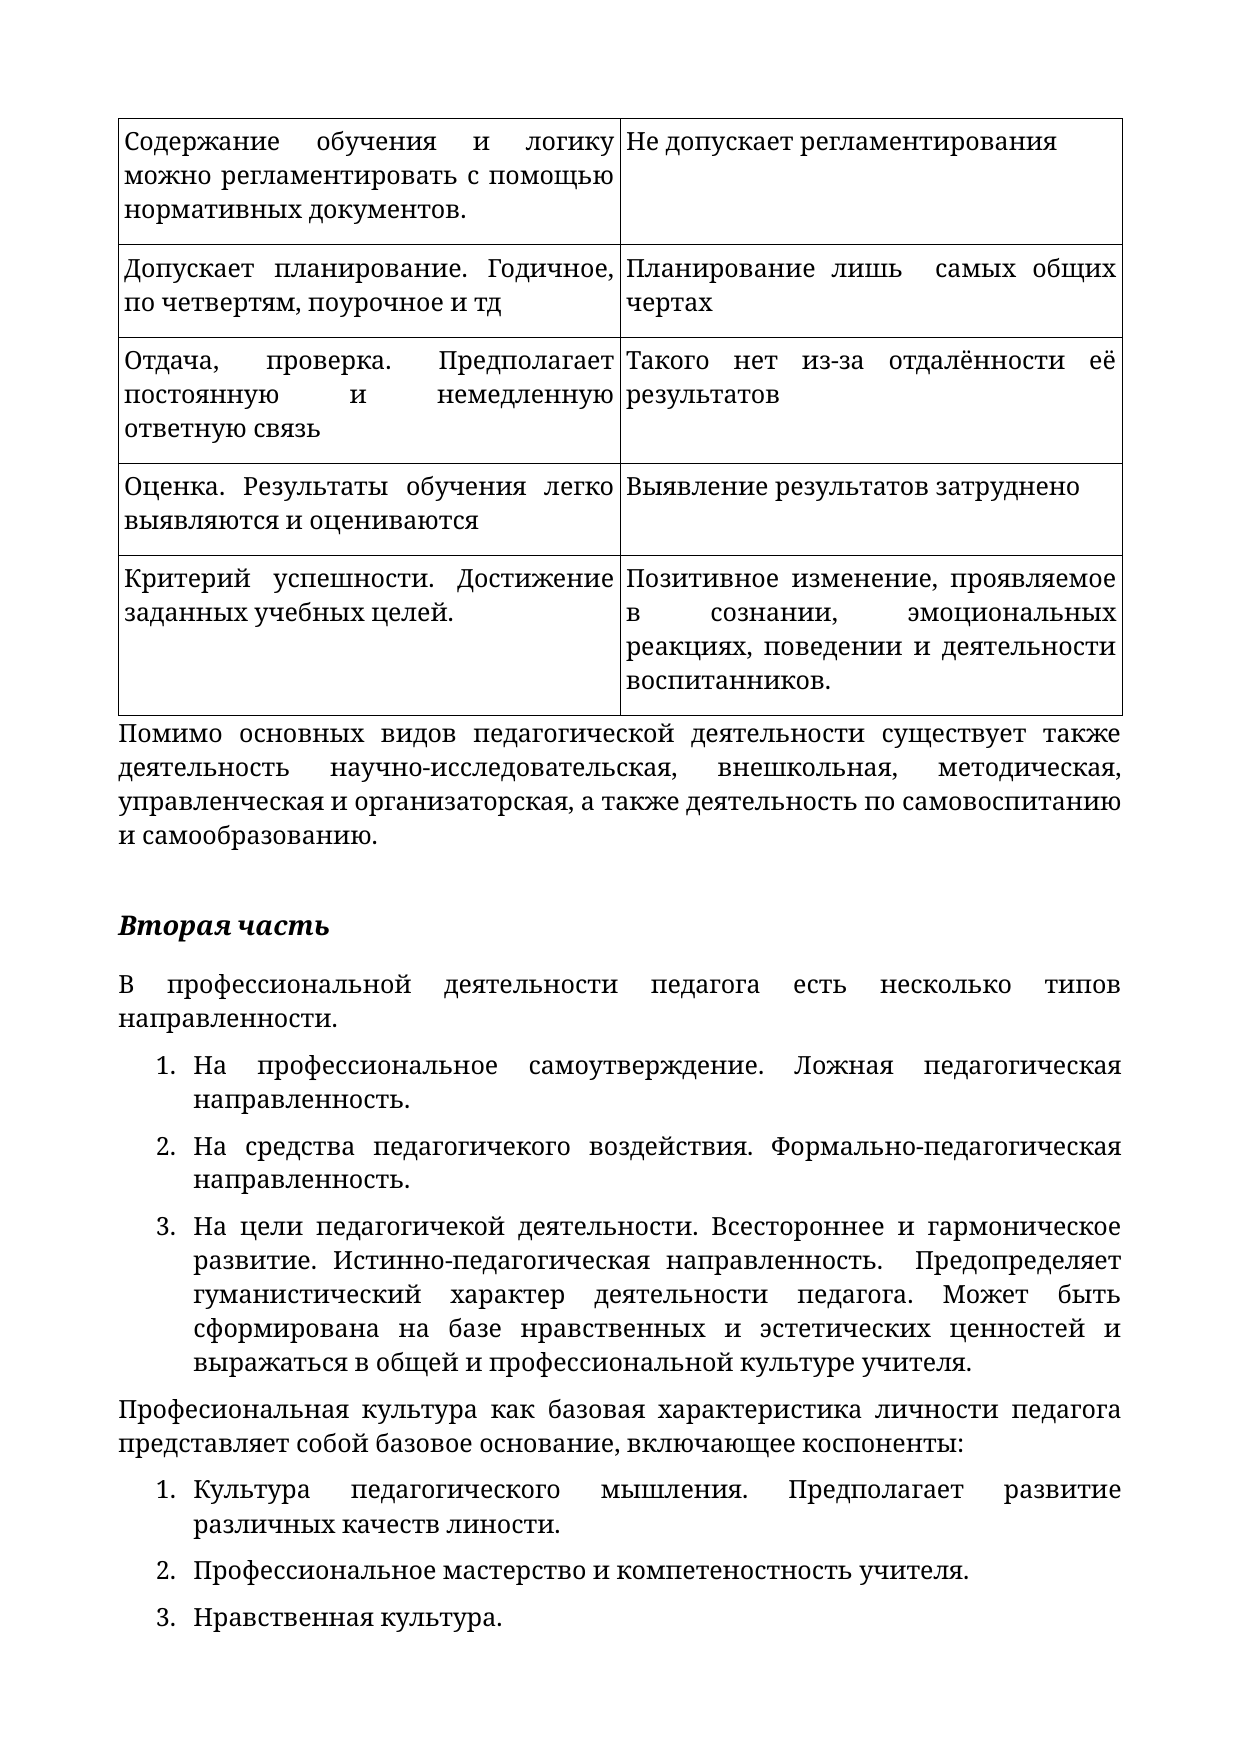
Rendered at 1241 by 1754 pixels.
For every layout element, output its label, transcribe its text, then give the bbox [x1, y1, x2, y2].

table_cell Критерий успешности. Достижение заданных учебных целей. [119, 556, 620, 715]
list На цели педагогичекой деятельности. Всестороннее и гармоническое развитие. Истинно-педагогическая направленность. Предопределяет гуманистический характер деятельности педагога. Может быть сформирована на базе нравственных и эстетических ценностей и выражаться в общей и профессиональной культуре учителя. [156, 1209, 1122, 1379]
table_cell Оценка. Результаты обучения легко выявляются и оцениваются [119, 464, 620, 555]
table_cell Позитивное изменение, проявляемое в сознании, эмоциональных реакциях, поведении и деятельности воспитанников. [621, 556, 1122, 715]
text Професиональная культура как базовая характеристика личности педагога представляет собой базовое основание, включающее коспоненты: [118, 1392, 1122, 1460]
list Нравственная культура. [156, 1599, 1122, 1633]
subtitle Вторая часть [118, 911, 1122, 942]
table_cell Планирование лишь самых общих чертах [621, 245, 1122, 337]
text В профессиональной деятельности педагога есть несколько типов направленности. [118, 967, 1122, 1035]
table_cell Содержание обучения и логику можно регламентировать с помощью нормативных документов. [119, 119, 620, 244]
text Помимо основных видов педагогической деятельности существует также деятельность научно-исследовательская, внешкольная, методическая, управленческая и организаторская, а также деятельность по самовоспитанию и самообразованию. [118, 716, 1122, 852]
table_cell Выявление результатов затруднено [621, 464, 1122, 555]
list На средства педагогичекого воздействия. Формально-педагогическая направленность. [156, 1128, 1122, 1196]
list Профессиональное мастерство и компетеностность учителя. [156, 1553, 1122, 1587]
table_cell Такого нет из-за отдалённости её результатов [621, 338, 1122, 463]
list На профессиональное самоутверждение. Ложная педагогическая направленность. [156, 1047, 1122, 1116]
list Культура педагогического мышления. Предполагает развитие различных качеств линости. [156, 1472, 1122, 1540]
table_cell Отдача, проверка. Предполагает постоянную и немедленную ответную связь [119, 338, 620, 463]
table_cell Допускает планирование. Годичное, по четвертям, поурочное и тд [119, 245, 620, 337]
table_cell Не допускает регламентирования [621, 119, 1122, 244]
